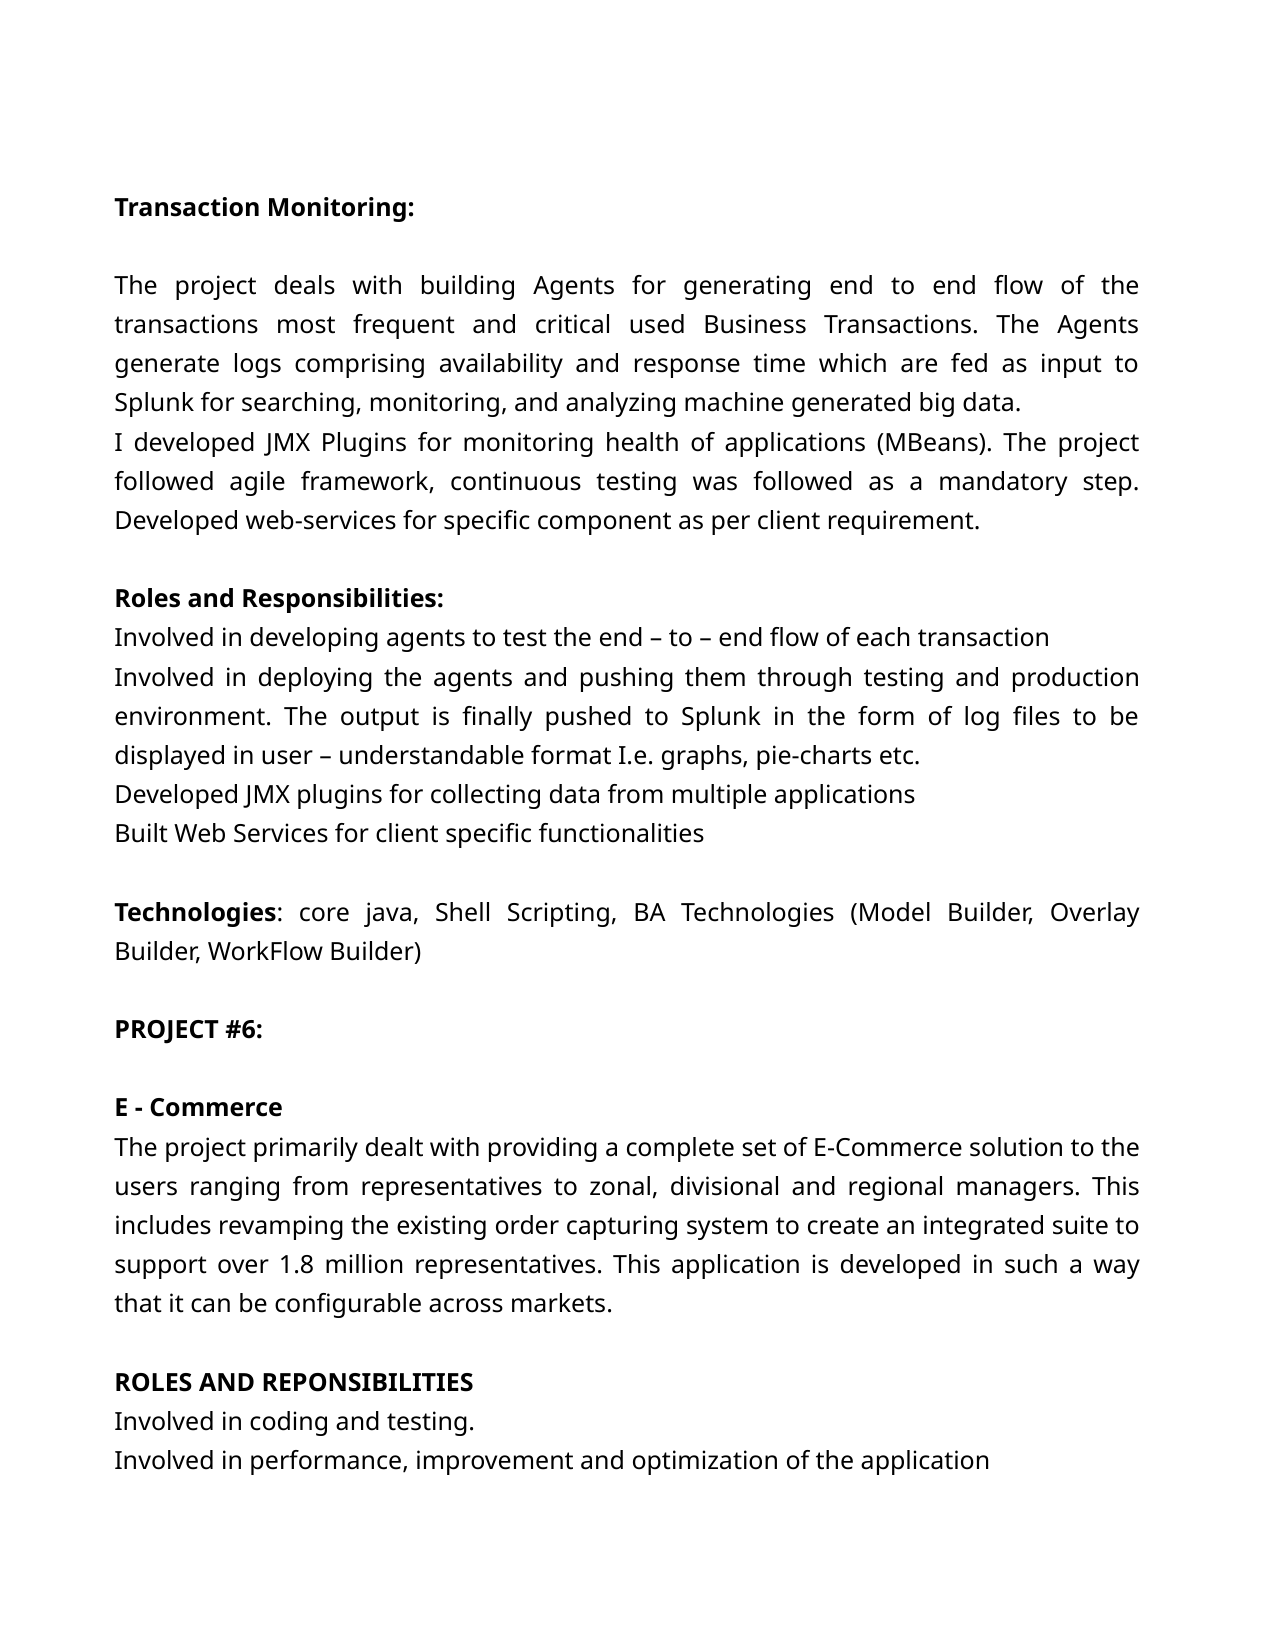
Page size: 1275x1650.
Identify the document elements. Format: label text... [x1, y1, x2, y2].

text Developed JMX plugins for collecting data from multiple applications [114, 777, 1141, 811]
text I developed JMX Plugins for monitoring health of applications (MBeans). The project followed agile framework, continuous testing was followed as a mandatory step. Developed web-services for specific component as per client requirement. [114, 424, 1141, 537]
text E - Commerce [114, 1090, 1141, 1124]
text Involved in developing agents to test the end – to – end flow of each transaction [114, 620, 1141, 654]
text Involved in coding and testing. [114, 1403, 1141, 1437]
text ROLES AND REPONSIBILITIES [114, 1364, 1141, 1398]
text Built Web Services for client specific functionalities [114, 816, 1141, 850]
text Involved in performance, improvement and optimization of the application [114, 1442, 1141, 1477]
text The project deals with building Agents for generating end to end flow of the transactions most frequent and critical used Business Transactions. The Agents generate logs comprising availability and response time which are fed as input to Splunk for searching, monitoring, and analyzing machine generated big data. [114, 267, 1141, 419]
text Transaction Monitoring: [114, 189, 1141, 223]
text The project primarily dealt with providing a complete set of E-Commerce solution to the users ranging from representatives to zonal, divisional and regional managers. This includes revamping the existing order capturing system to create an integrated suite to support over 1.8 million representatives. This application is developed in such a way that it can be configurable across markets. [114, 1129, 1141, 1320]
text Involved in deploying the agents and pushing them through testing and production environment. The output is finally pushed to Splunk in the form of log files to be displayed in user – understandable format I.e. graphs, pie-charts etc. [114, 659, 1141, 772]
text Roles and Responsibilities: [114, 581, 1141, 615]
text PROJECT #6: [114, 1012, 1141, 1046]
text Technologies: core java, Shell Scripting, BA Technologies (Model Builder, Overlay Builder, WorkFlow Builder) [114, 894, 1141, 967]
